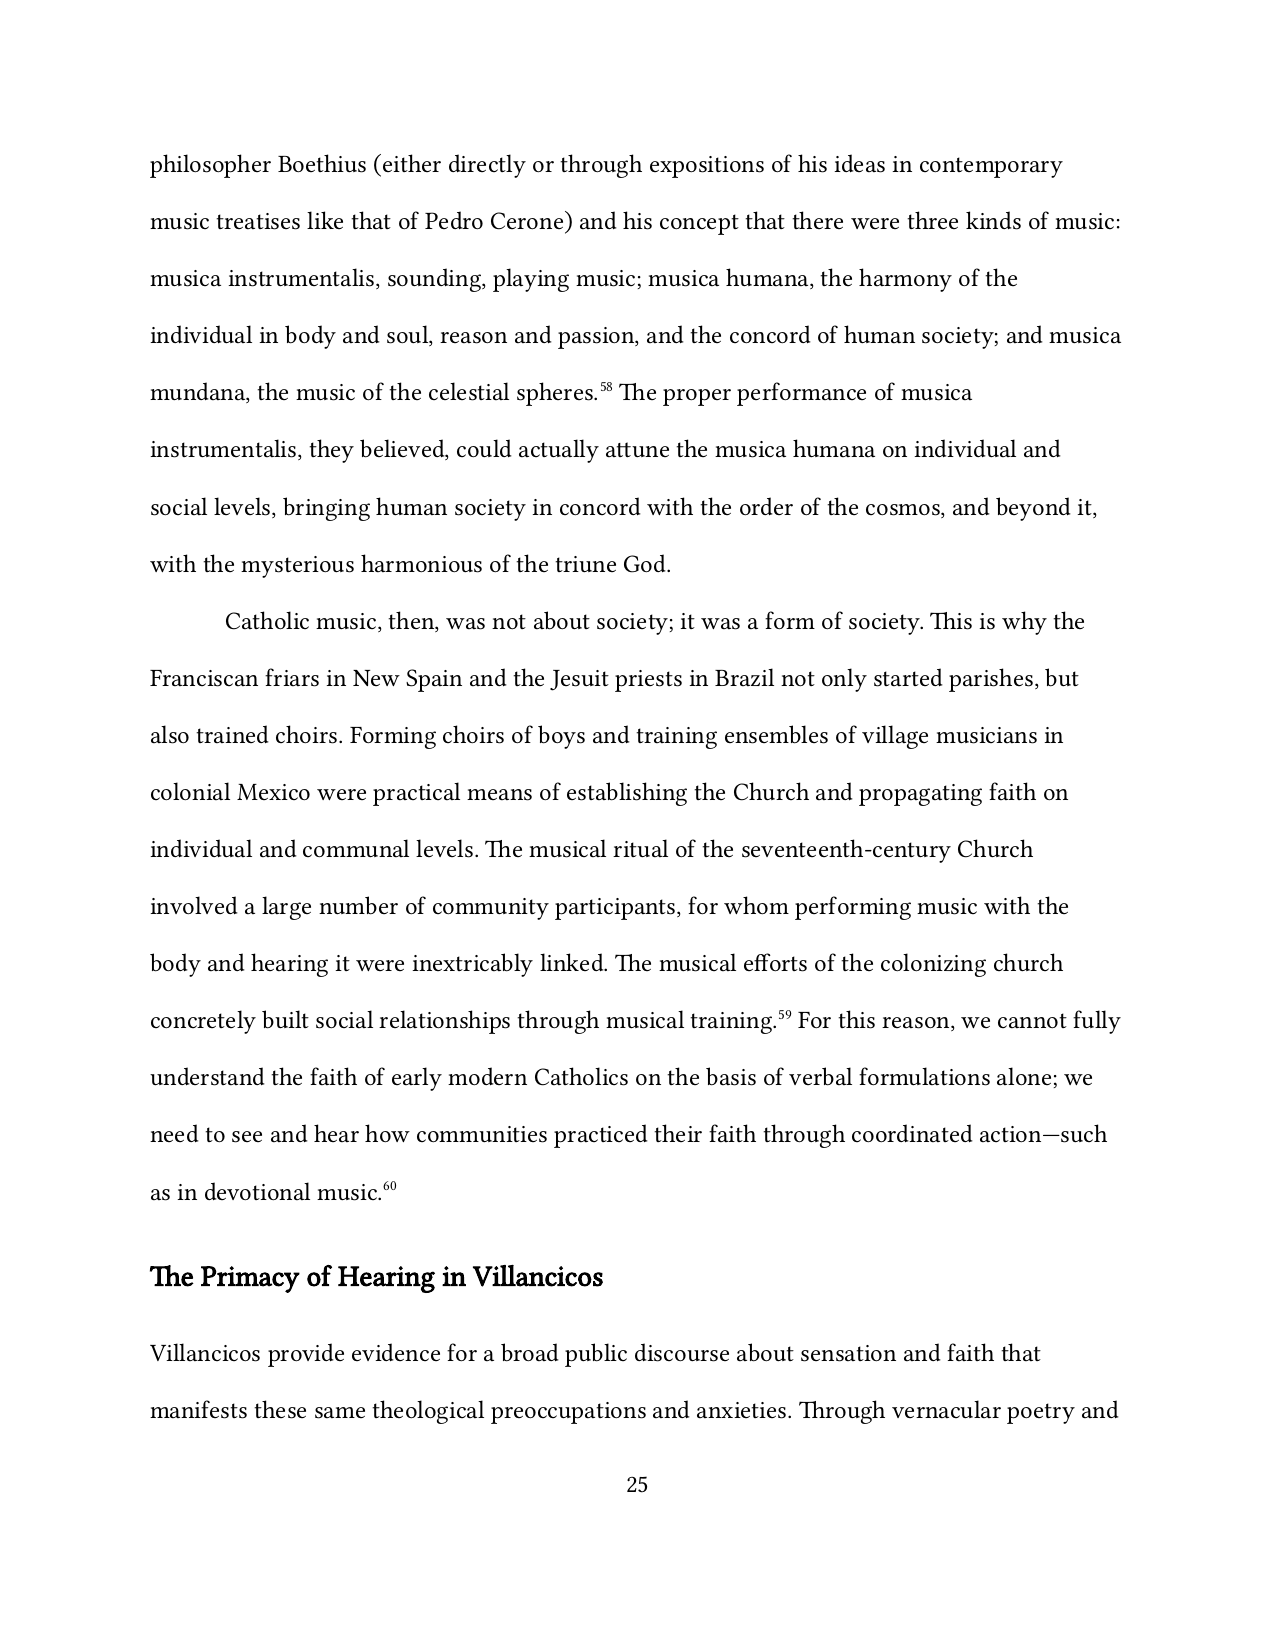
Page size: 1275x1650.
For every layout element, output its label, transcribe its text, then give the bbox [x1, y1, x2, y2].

text philosopher Boethius (either directly or through expositions of his ideas in contemporary music treatises like that of Pedro Cerone) and his concept that there were three kinds of music: musica instrumentalis, sounding, playing music; musica humana, the harmony of the individual in body and soul, reason and passion, and the concord of human society; and musica mundana, the music of the celestial spheres. The proper performance of musica instrumentalis, they believed, could actually attune the musica humana on individual and social levels, bringing human society in concord with the order of the cosmos, and beyond it, with the mysterious harmonious of the triune God. [150, 150, 1125, 578]
text Catholic music, then, was not about society; it was a form of society. This is why the Franciscan friars in New Spain and the Jesuit priests in Brazil not only started parishes, but also trained choirs. Forming choirs of boys and training ensembles of village musicians in colonial Mexico were practical means of establishing the Church and propagating faith on individual and communal levels. The musical ritual of the seventeenth-century Church involved a large number of community participants, for whom performing music with the body and hearing it were inextricably linked. The musical efforts of the colonizing church concretely built social relationships through musical training. For this reason, we cannot fully understand the faith of early modern Catholics on the basis of verbal formulations alone; we need to see and hear how communities practiced their faith through coordinated action—such as in devotional music. [150, 607, 1125, 1206]
text Villancicos provide evidence for a broad public discourse about sensation and faith that manifests these same theological preoccupations and anxieties. Through vernacular poetry and [150, 1338, 1125, 1424]
subtitle The Primacy of Hearing in Villancicos [150, 1259, 1125, 1293]
